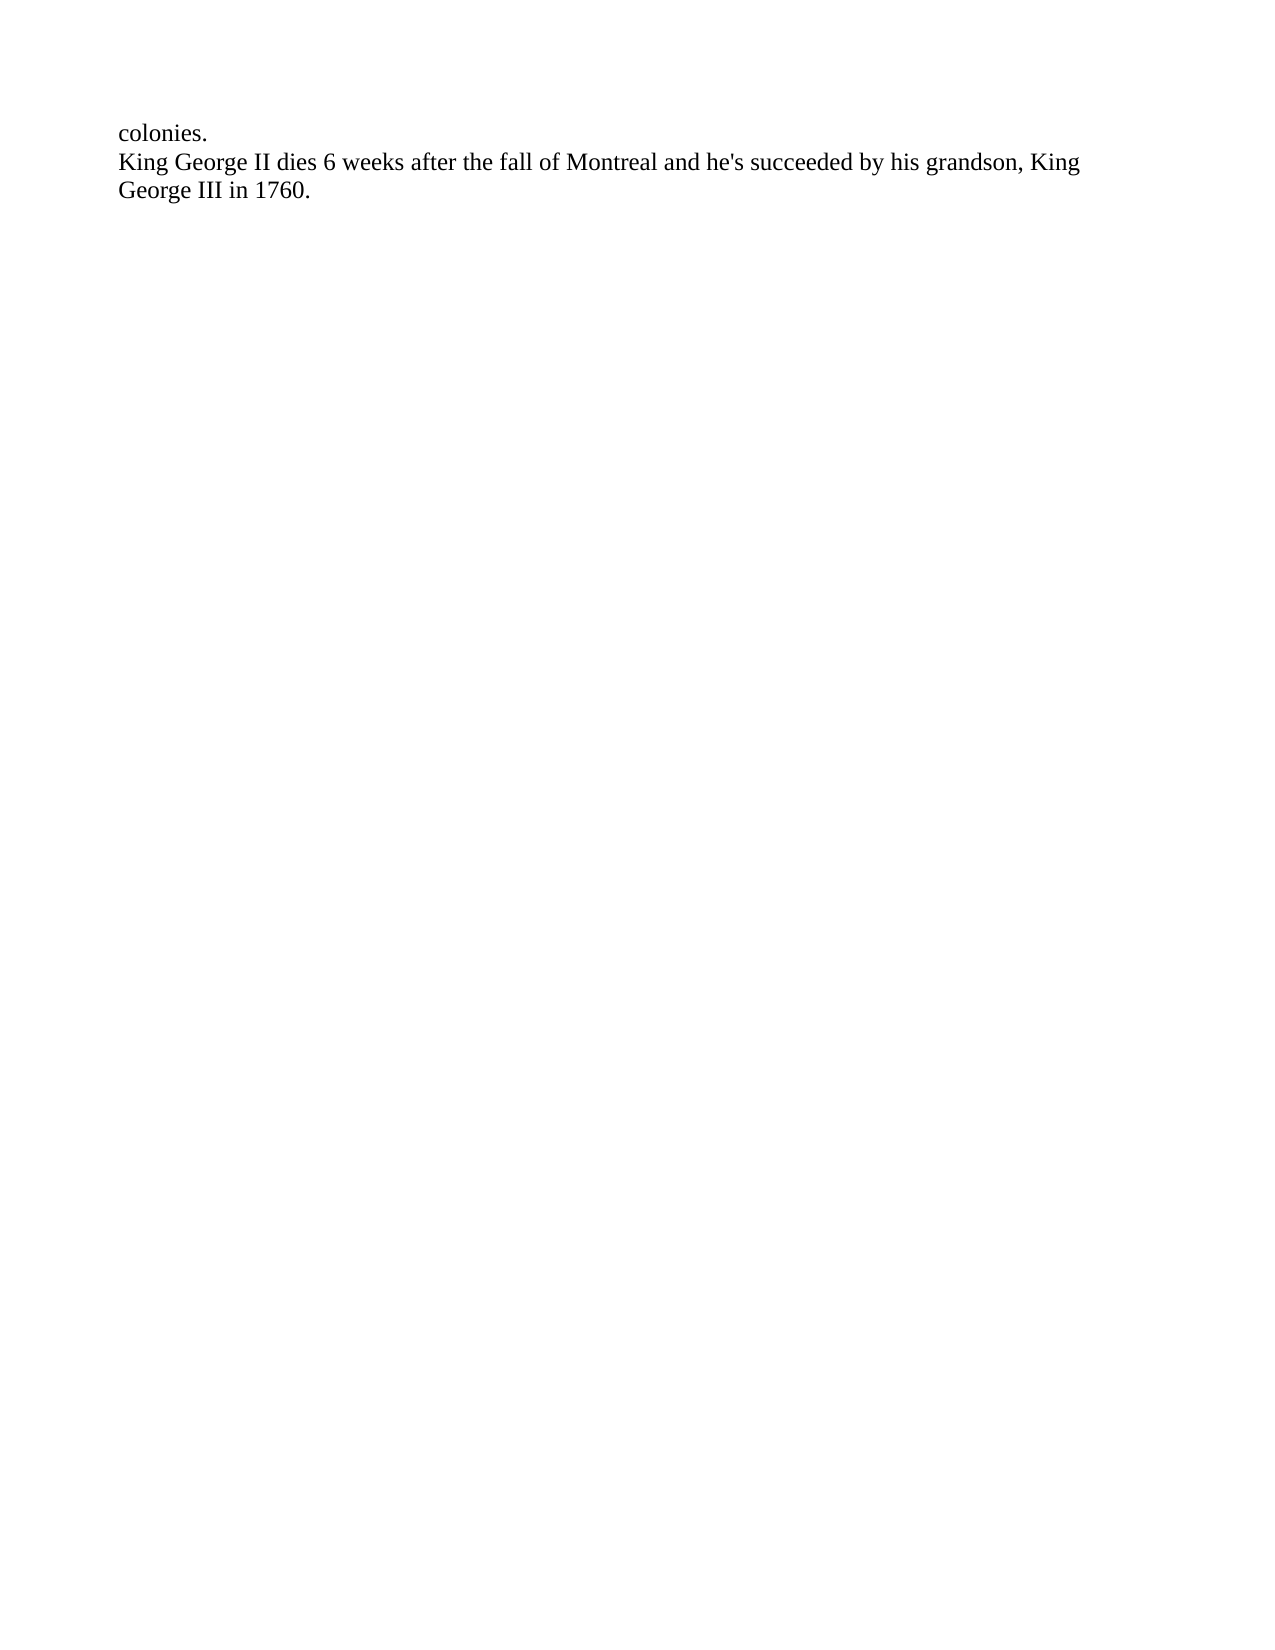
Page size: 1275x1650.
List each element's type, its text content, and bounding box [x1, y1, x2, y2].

text King George II dies 6 weeks after the fall of Montreal and he's succeeded by his grandson, King George III in 1760. [118, 147, 1157, 204]
text colonies. [118, 118, 1157, 147]
